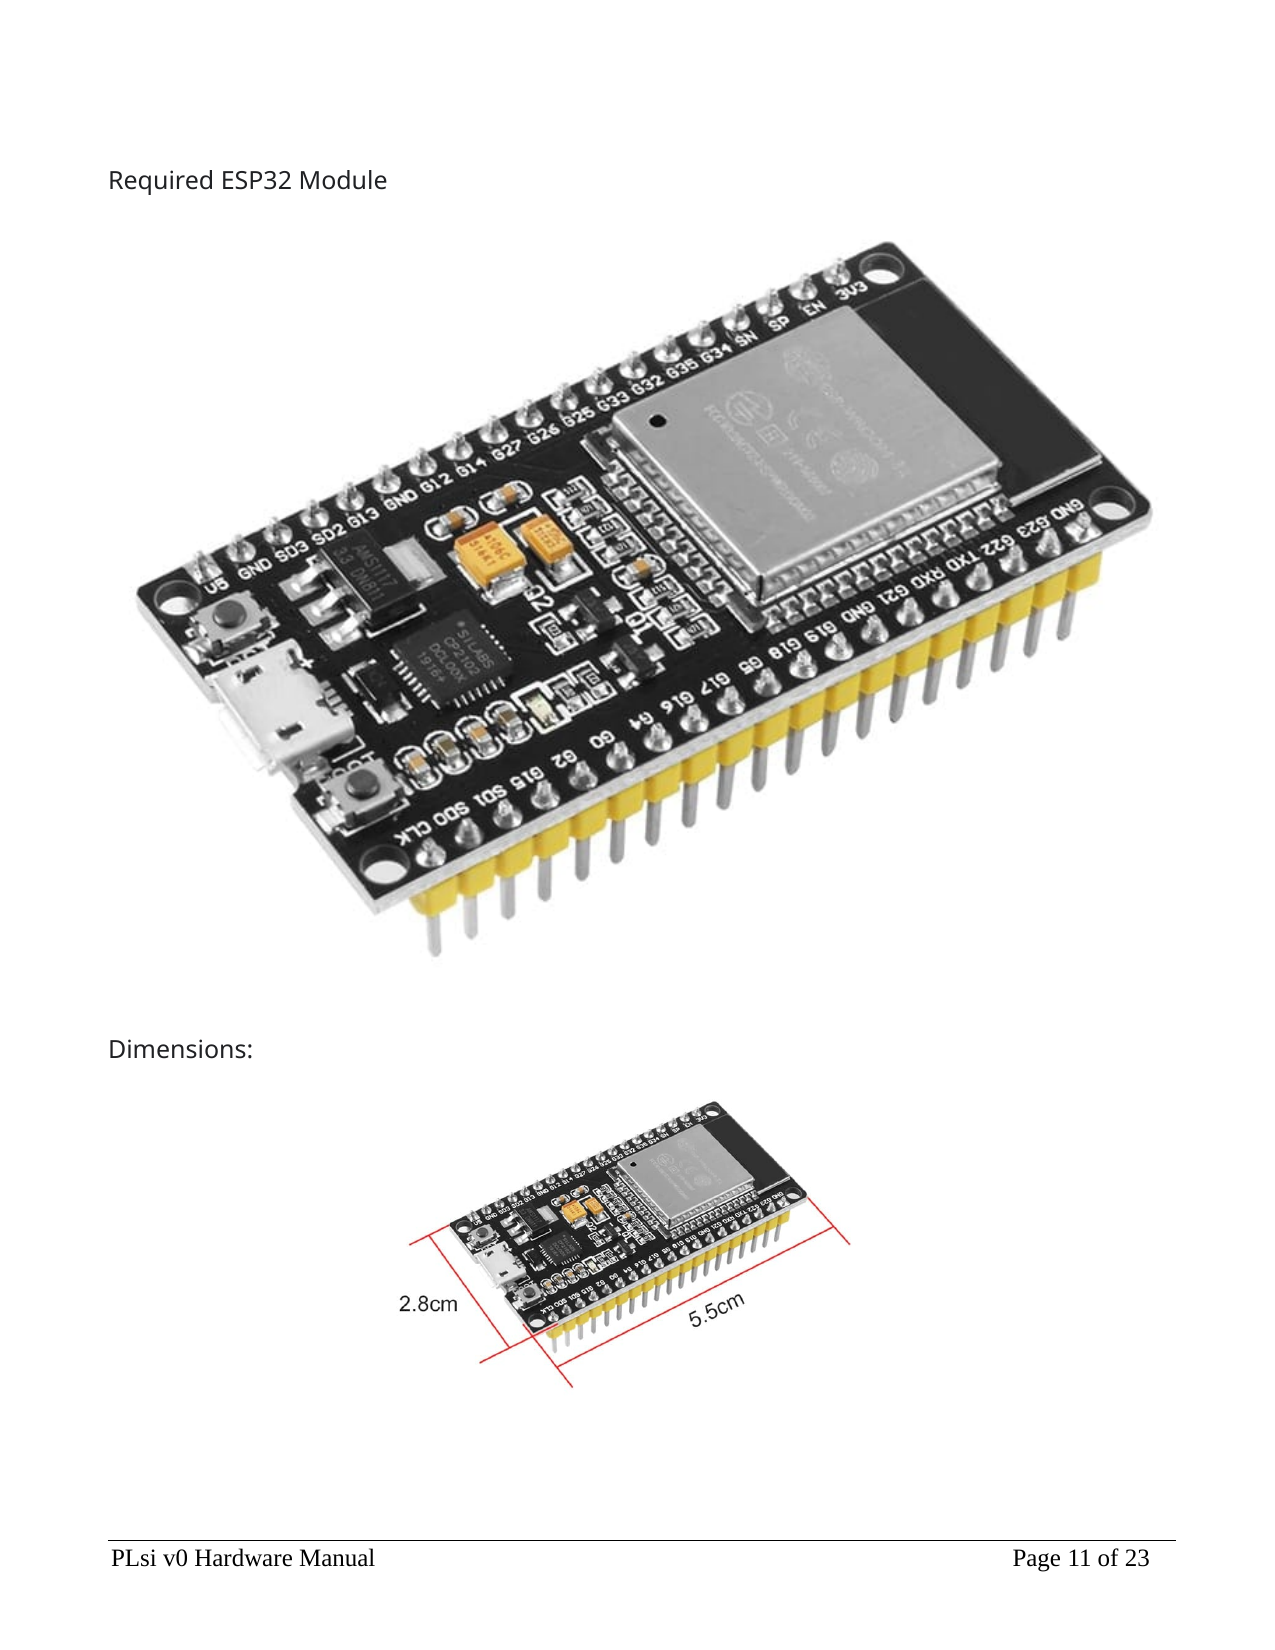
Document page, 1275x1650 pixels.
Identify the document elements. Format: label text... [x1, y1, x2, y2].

picture [387, 1091, 870, 1458]
text Required ESP32 Module [108, 163, 1176, 197]
picture [107, 226, 1177, 984]
text Dimensions: [108, 1031, 1176, 1065]
